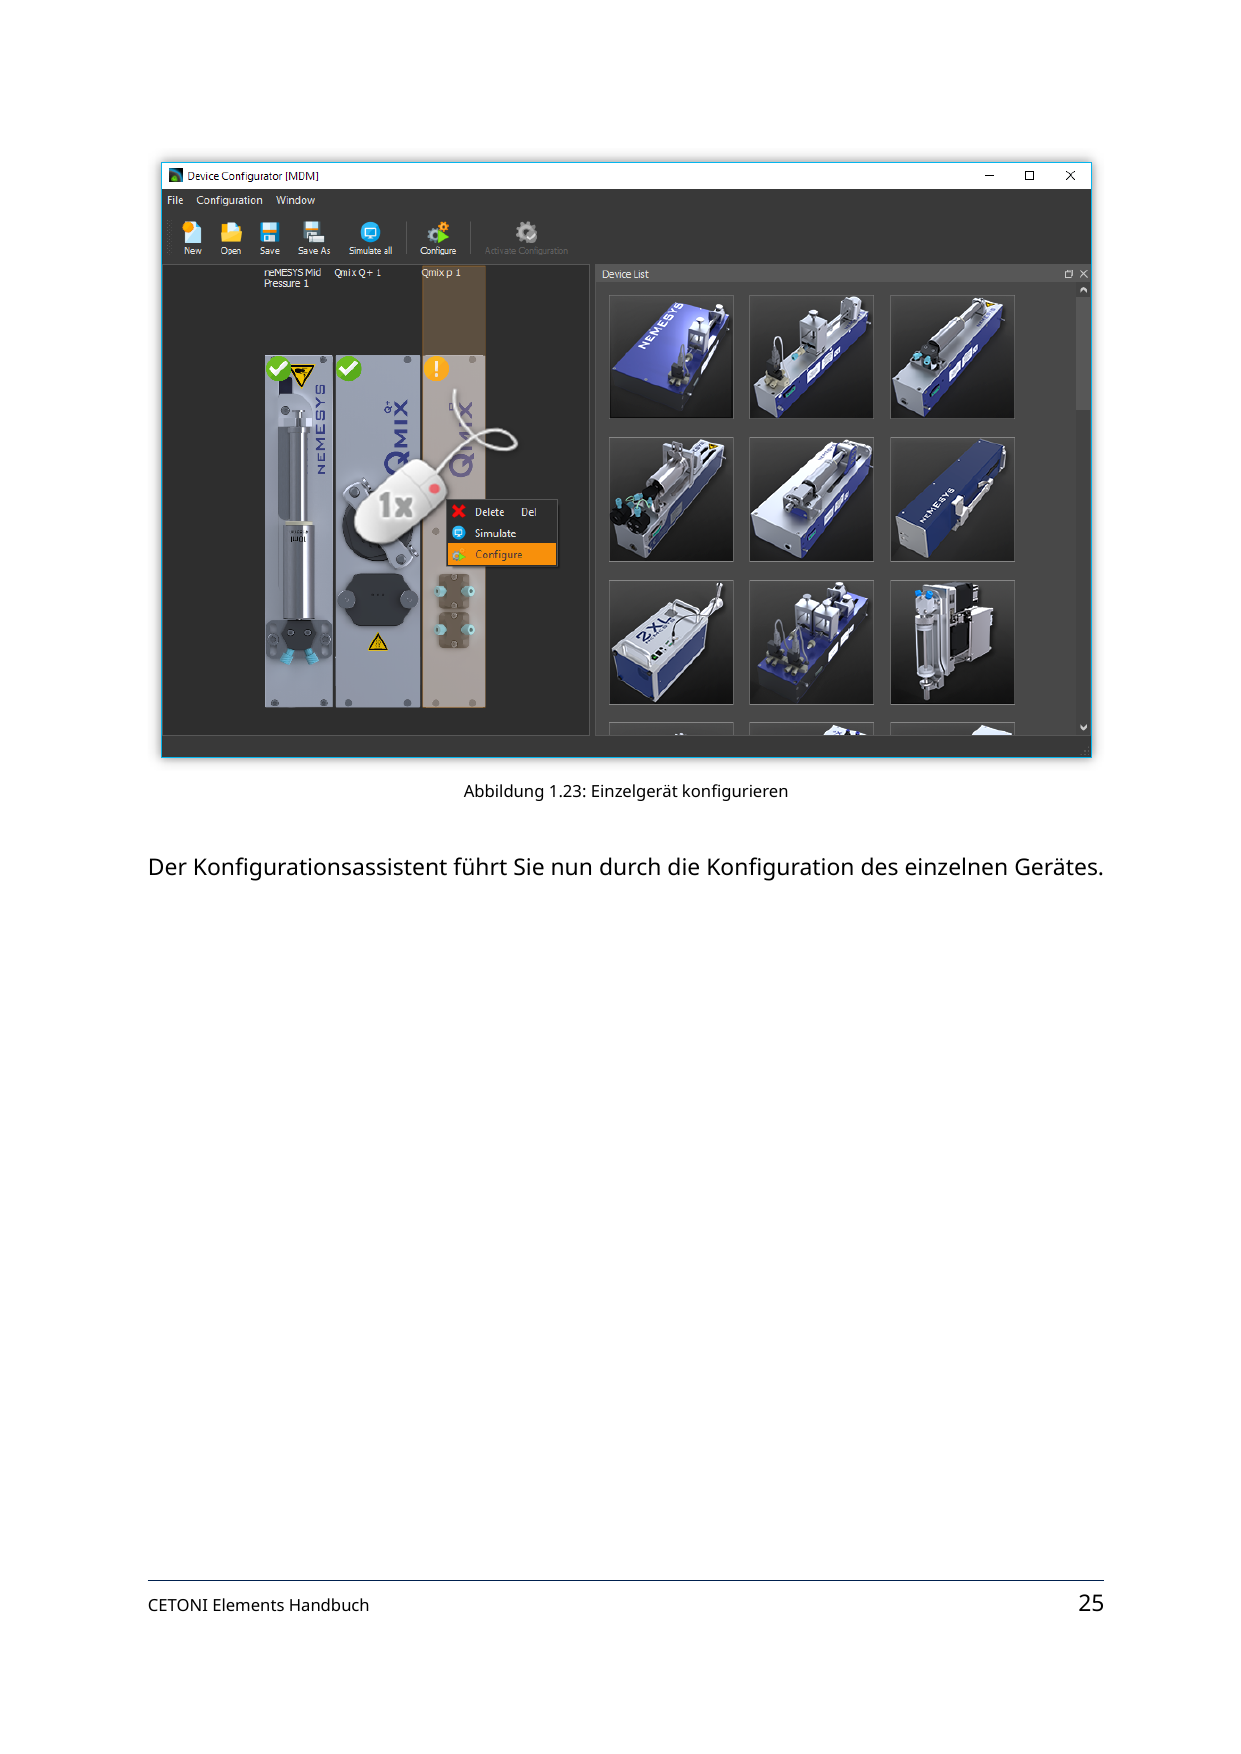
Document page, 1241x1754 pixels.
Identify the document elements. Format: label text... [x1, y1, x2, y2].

picture [147, 148, 1105, 771]
text Der Konfigurationsassistent führt Sie nun durch die Konfiguration des einzelnen Gerätes. [148, 804, 1104, 882]
text [148, 136, 1104, 148]
text Abbildung 1.23: Einzelgerät konfigurieren [148, 771, 1104, 803]
